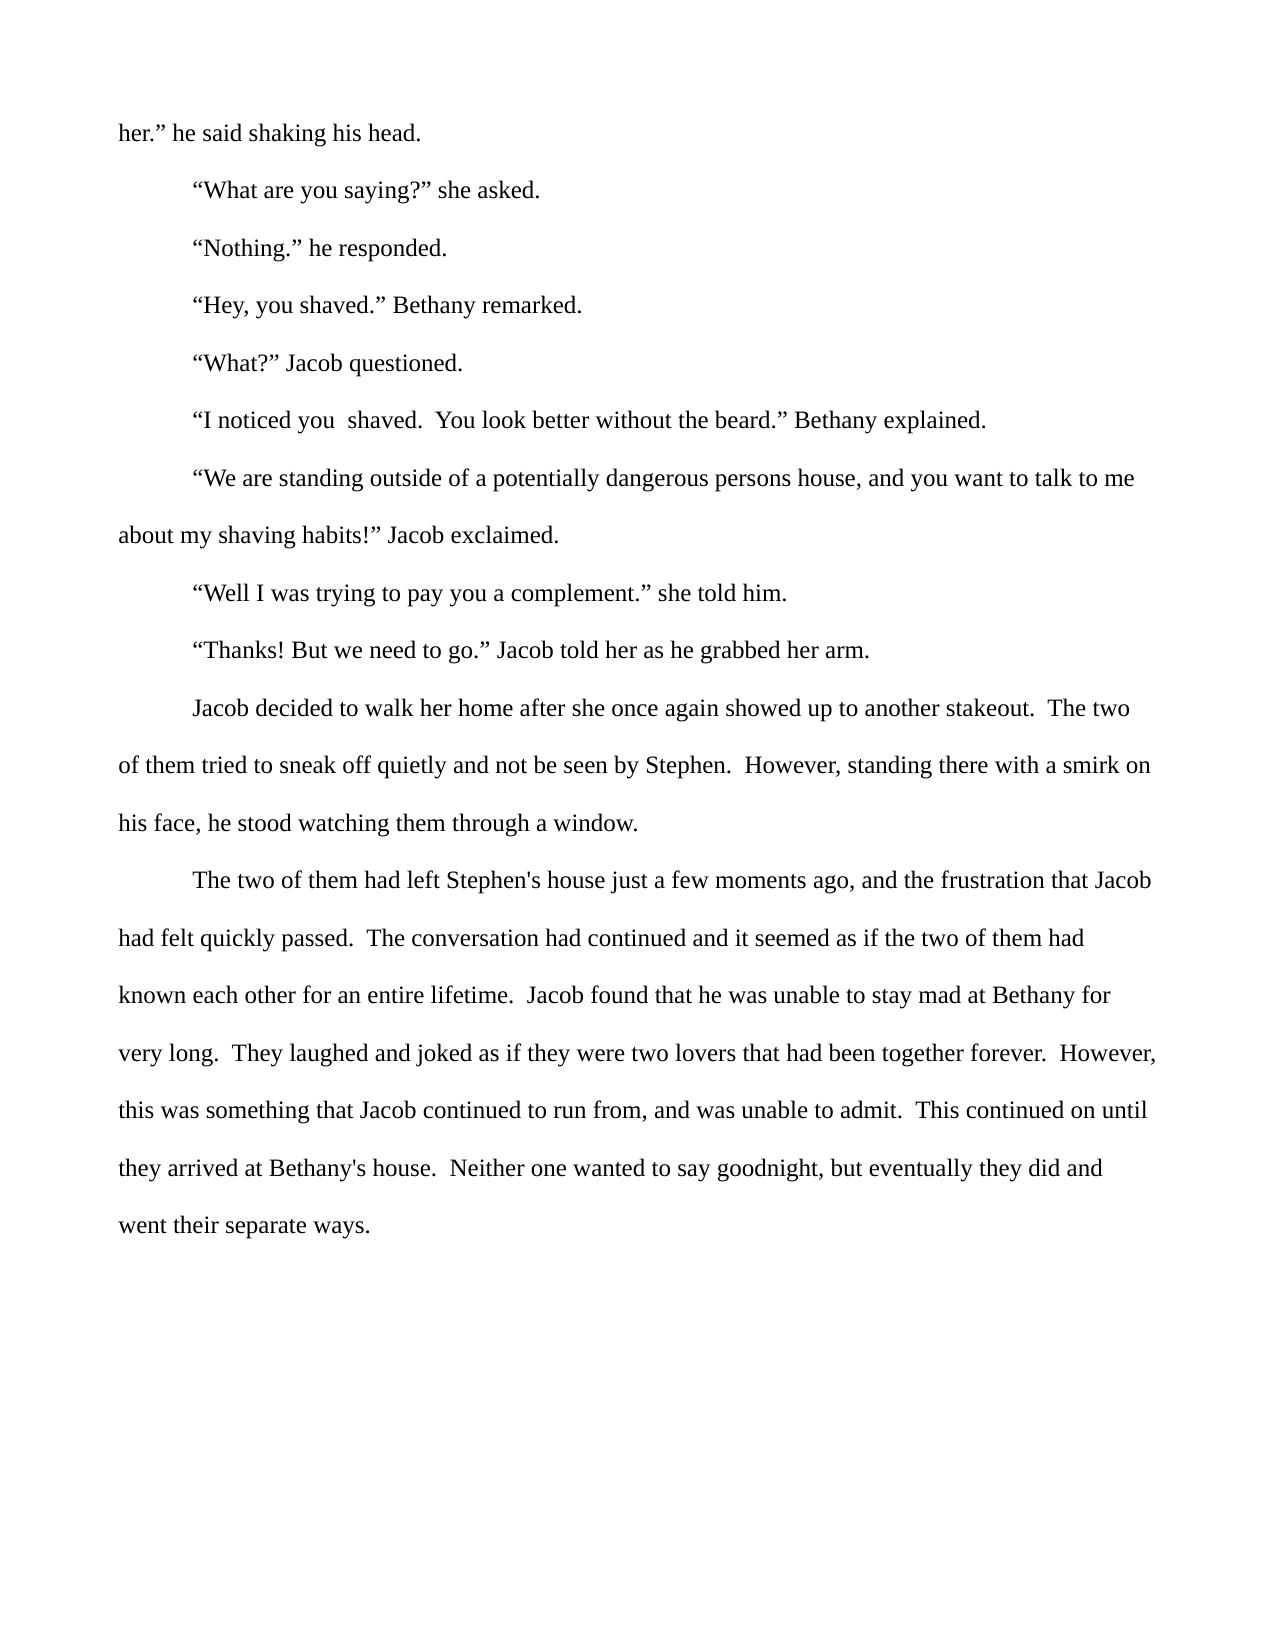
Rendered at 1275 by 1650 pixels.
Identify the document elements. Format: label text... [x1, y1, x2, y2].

text “Hey, you shaved.” Bethany remarked. [118, 291, 1157, 319]
text “Thanks! But we need to go.” Jacob told her as he grabbed her arm. [118, 636, 1157, 664]
text her.” he said shaking his head. [118, 118, 1157, 147]
text Jacob decided to walk her home after she once again showed up to another stakeout. The two of them tried to sneak off quietly and not be seen by Stephen. However, standing there with a smirk on his face, he stood watching them through a window. [118, 693, 1157, 837]
text “I noticed you shaved. You look better without the beard.” Bethany explained. [118, 406, 1157, 434]
text “Nothing.” he responded. [118, 233, 1157, 262]
text “Well I was trying to pay you a complement.” she told him. [118, 578, 1157, 607]
text “What?” Jacob questioned. [118, 348, 1157, 377]
text The two of them had left Stephen's house just a few moments ago, and the frustration that Jacob had felt quickly passed. The conversation had continued and it seemed as if the two of them had known each other for an entire lifetime. Jacob found that he was unable to stay mad at Bethany for very long. They laughed and joked as if they were two lovers that had been together forever. However, this was something that Jacob continued to run from, and was unable to admit. This continued on until they arrived at Bethany's house. Neither one wanted to say goodnight, but eventually they did and went their separate ways. [118, 866, 1157, 1239]
text “We are standing outside of a potentially dangerous persons house, and you want to talk to me about my shaving habits!” Jacob exclaimed. [118, 463, 1157, 549]
text “What are you saying?” she asked. [118, 176, 1157, 204]
